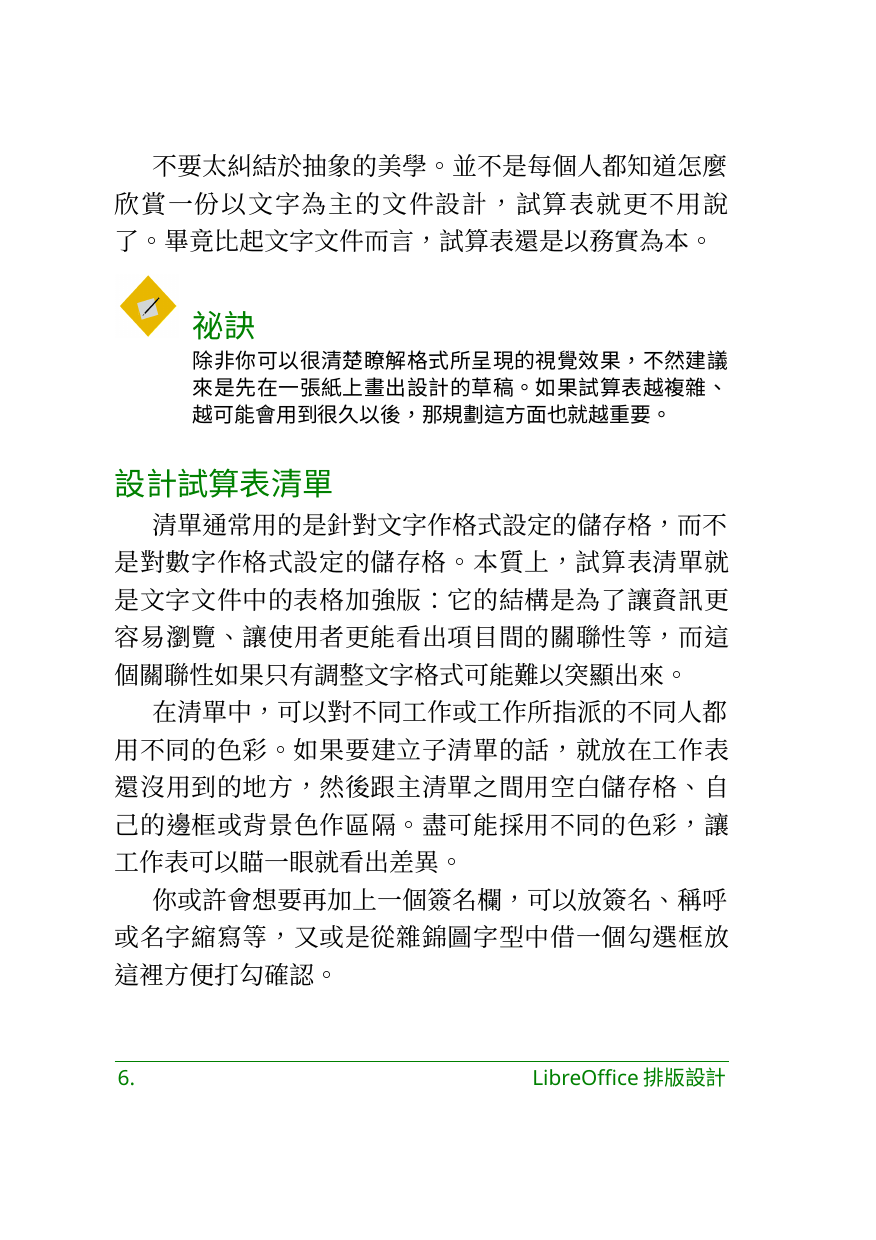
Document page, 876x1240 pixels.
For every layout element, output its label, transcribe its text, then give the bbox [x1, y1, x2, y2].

text 清單通常用的是針對文字作格式設定的儲存格，而不是對數字作格式設定的儲存格。本質上，試算表清單就是文字文件中的表格加強版：它的結構是為了讓資訊更容易瀏覽、讓使用者更能看出項目間的關聯性等，而這個關聯性如果只有調整文字格式可能難以突顯出來。 [114, 504, 729, 692]
text 除非你可以很清楚瞭解格式所呈現的視覺效果，不然建議來是先在一張紙上畫出設計的草稿。如果試算表越複雜、越可能會用到很久以後，那規劃這方面也就越重要。 [193, 346, 729, 428]
subtitle 設計試算表清單 [114, 459, 729, 504]
list 祕訣 [114, 274, 729, 346]
text 不要太糾結於抽象的美學。並不是每個人都知道怎麼欣賞一份以文字為主的文件設計，試算表就更不用說了。畢竟比起文字文件而言，試算表還是以務實為本。 [114, 146, 729, 258]
picture [115, 274, 179, 338]
text 在清單中，可以對不同工作或工作所指派的不同人都用不同的色彩。如果要建立子清單的話，就放在工作表還沒用到的地方，然後跟主清單之間用空白儲存格、自己的邊框或背景色作區隔。盡可能採用不同的色彩，讓工作表可以瞄一眼就看出差異。 [114, 692, 729, 879]
text 你或許會想要再加上一個簽名欄，可以放簽名、稱呼或名字縮寫等，又或是從雜錦圖字型中借一個勾選框放這裡方便打勾確認。 [114, 879, 729, 992]
